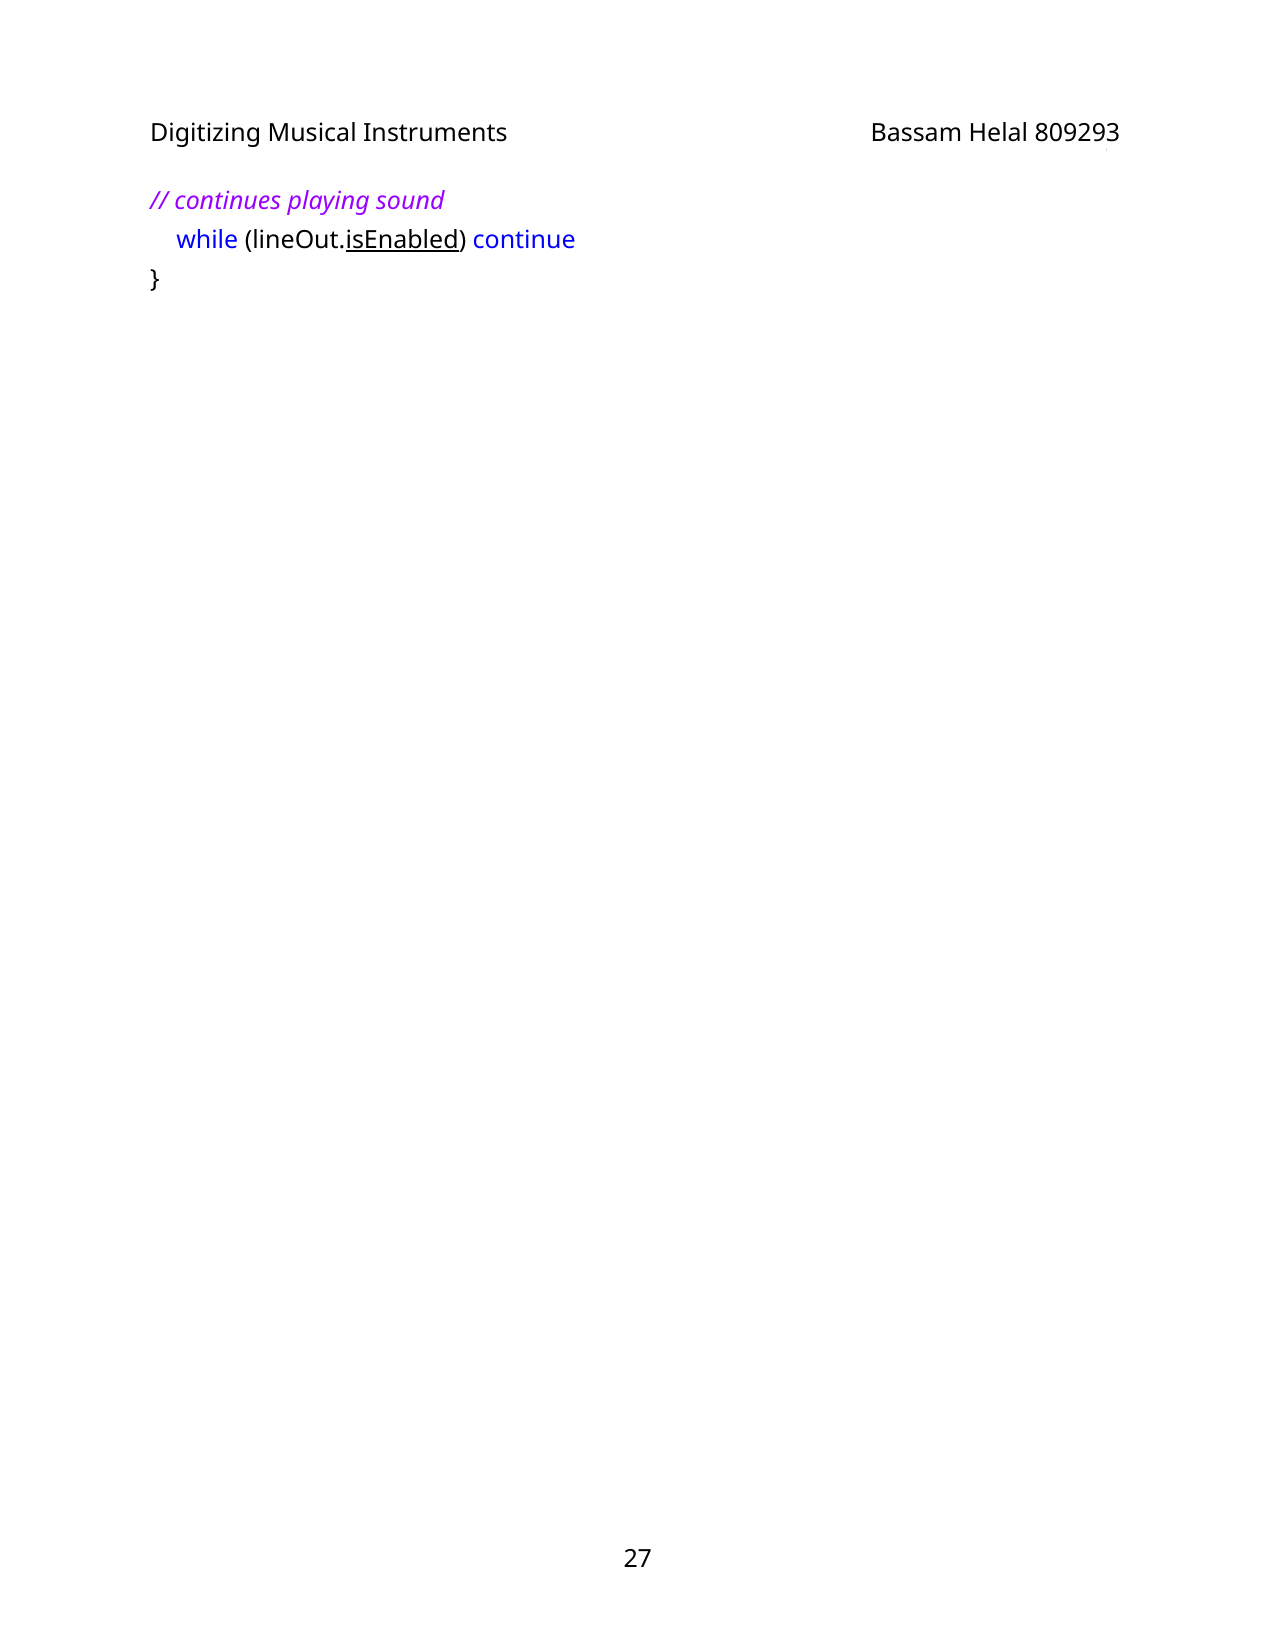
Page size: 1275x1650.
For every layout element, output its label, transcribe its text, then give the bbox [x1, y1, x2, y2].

text // continues playing sound [150, 182, 1125, 216]
text } [150, 261, 1125, 295]
text while (lineOut.isEnabled) continue [150, 221, 1125, 256]
